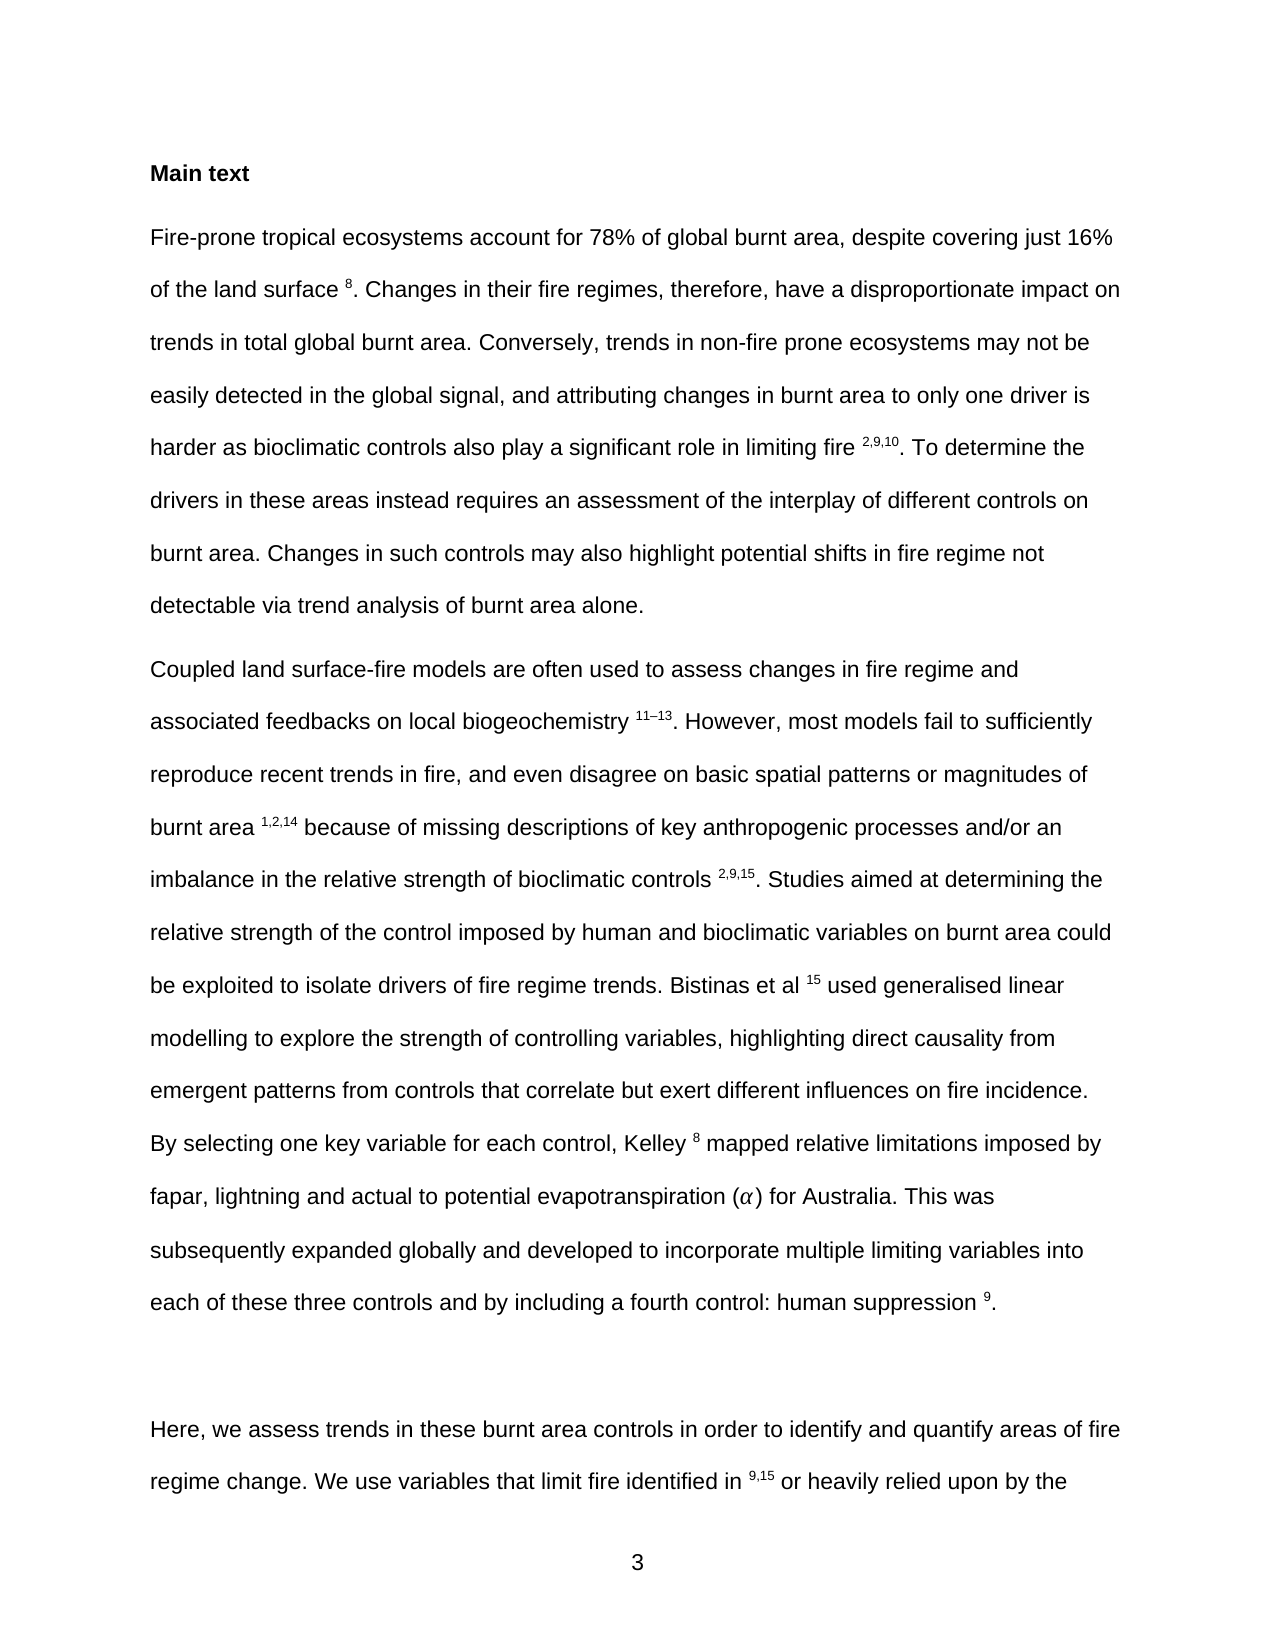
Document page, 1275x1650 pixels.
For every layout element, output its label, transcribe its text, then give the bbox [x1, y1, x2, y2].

text Main text [150, 160, 1125, 187]
text Here, we assess trends in these burnt area controls in order to identify and quantify areas of fire regime change. We use variables that limit fire identified in 9,15 or heavily relied upon by the [150, 1416, 1125, 1495]
text Coupled land surface-fire models are often used to assess changes in fire regime and associated feedbacks on local biogeochemistry 11–13. However, most models fail to sufficiently reproduce recent trends in fire, and even disagree on basic spatial patterns or magnitudes of burnt area 1,2,14 because of missing descriptions of key anthropogenic processes and/or an imbalance in the relative strength of bioclimatic controls 2,9,15. Studies aimed at determining the relative strength of the control imposed by human and bioclimatic variables on burnt area could be exploited to isolate drivers of fire regime trends. Bistinas et al 15 used generalised linear modelling to explore the strength of controlling variables, highlighting direct causality from emergent patterns from controls that correlate but exert different influences on fire incidence. By selecting one key variable for each control, Kelley 8 mapped relative limitations imposed by fapar, lightning and actual to potential evapotranspiration () for Australia. This was subsequently expanded globally and developed to incorporate multiple limiting variables into each of these three controls and by including a fourth control: human suppression 9. [150, 656, 1125, 1316]
text Fire-prone tropical ecosystems account for 78% of global burnt area, despite covering just 16% of the land surface 8. Changes in their fire regimes, therefore, have a disproportionate impact on trends in total global burnt area. Conversely, trends in non-fire prone ecosystems may not be easily detected in the global signal, and attributing changes in burnt area to only one driver is harder as bioclimatic controls also play a significant role in limiting fire 2,9,10. To determine the drivers in these areas instead requires an assessment of the interplay of different controls on burnt area. Changes in such controls may also highlight potential shifts in fire regime not detectable via trend analysis of burnt area alone. [150, 223, 1125, 619]
